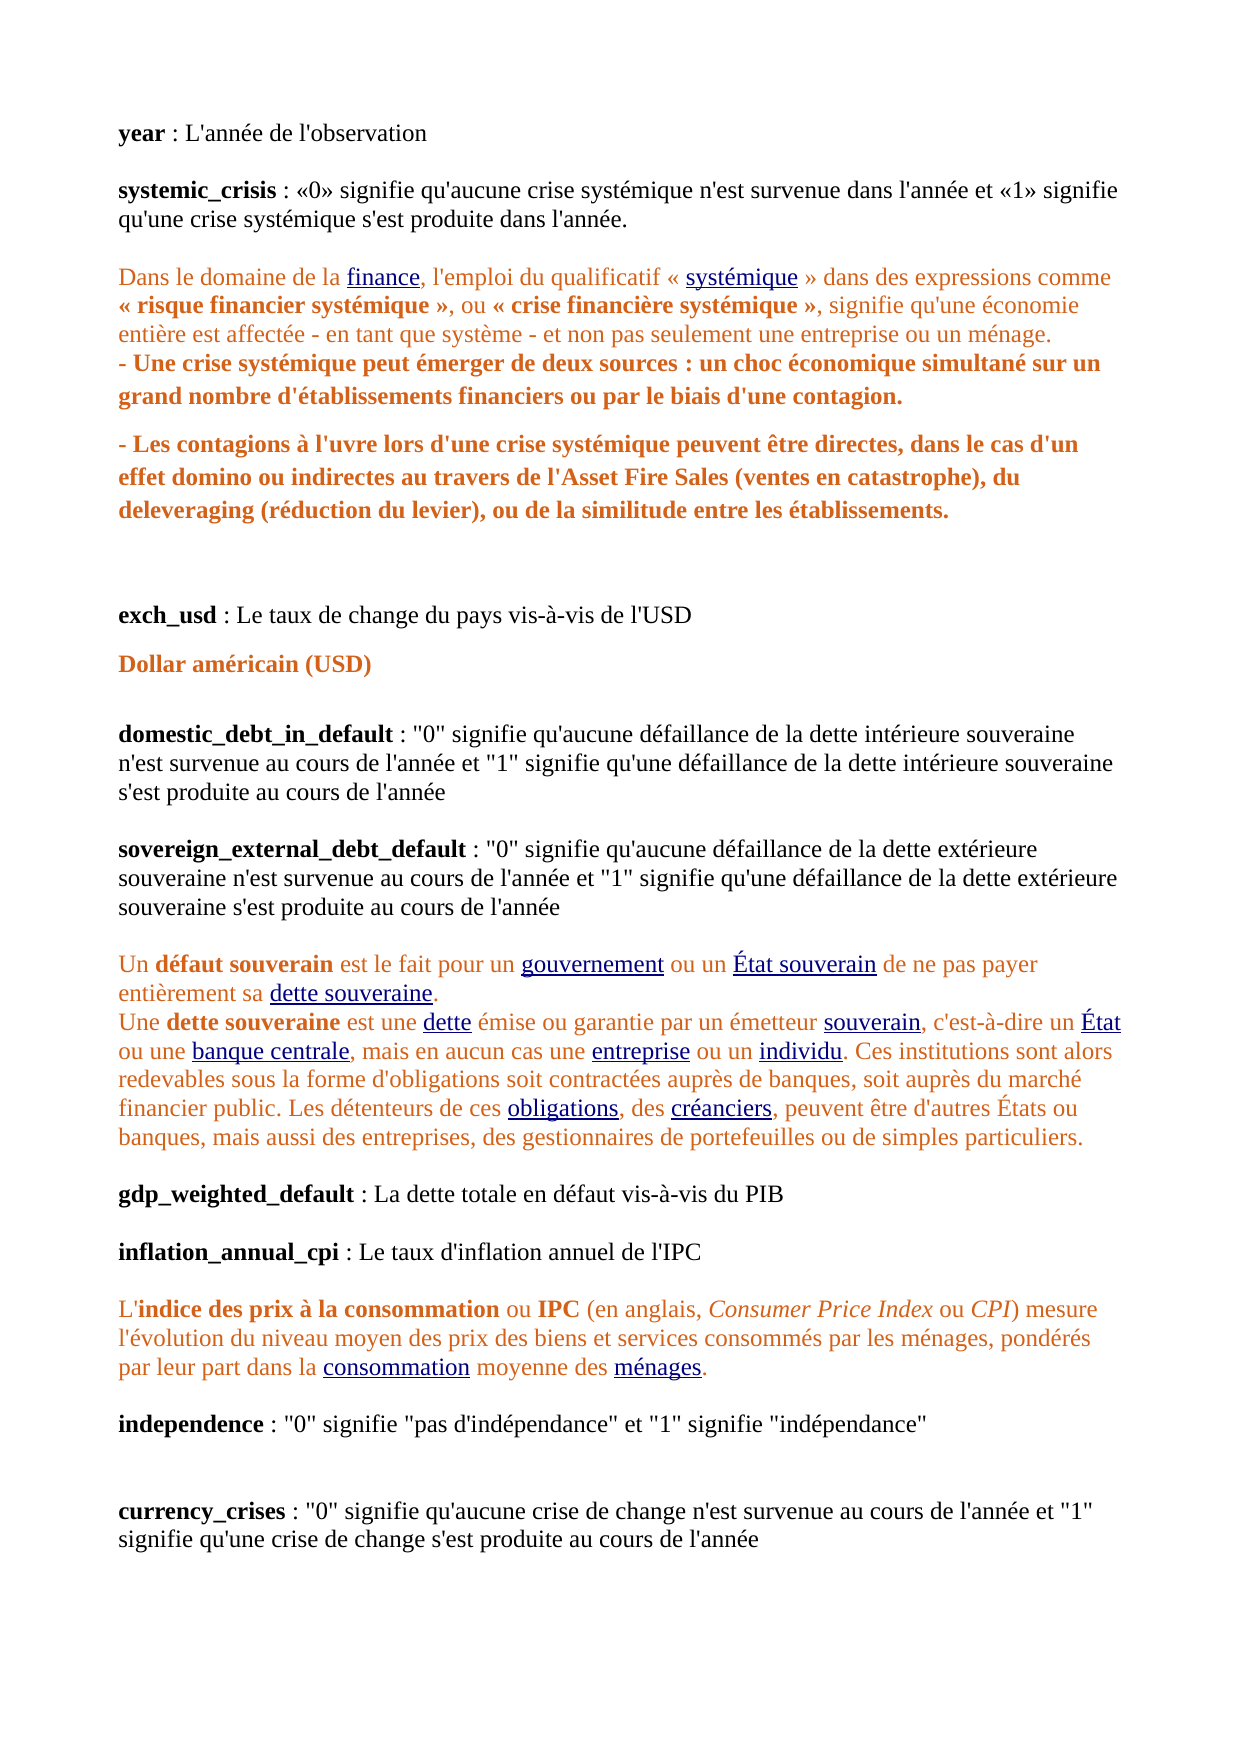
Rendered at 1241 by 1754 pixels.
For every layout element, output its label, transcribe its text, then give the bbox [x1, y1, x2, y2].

text currency_crises : "0" signifie qu'aucune crise de change n'est survenue au cours de l'année et "1" signifie qu'une crise de change s'est produite au cours de l'année [118, 1496, 1122, 1553]
text Un défaut souverain est le fait pour un gouvernement ou un État souverain de ne pas payer entièrement sa dette souveraine. [118, 949, 1122, 1007]
text Dans le domaine de la finance, l'emploi du qualificatif « systémique » dans des expressions comme « risque financier systémique », ou « crise financière systémique », signifie qu'une économie entière est affectée - en tant que système - et non pas seulement une entreprise ou un ménage. [118, 262, 1122, 348]
text exch_usd : Le taux de change du pays vis-à-vis de l'USD [118, 600, 1122, 629]
text - Les contagions à l'uvre lors d'une crise systémique peuvent être directes, dans le cas d'un effet domino ou indirectes au travers de l'Asset Fire Sales (ventes en catastrophe), du deleveraging (réduction du levier), ou de la similitude entre les établissements. [118, 429, 1122, 523]
subtitle Dollar américain (USD) [118, 649, 1122, 678]
text independence : "0" signifie "pas d'indépendance" et "1" signifie "indépendance" [118, 1409, 1122, 1438]
text year : L'année de l'observation [118, 118, 1122, 147]
text gdp_weighted_default : La dette totale en défaut vis-à-vis du PIB [118, 1179, 1122, 1208]
text L'indice des prix à la consommation ou IPC (en anglais, Consumer Price Index ou CPI) mesure l'évolution du niveau moyen des prix des biens et services consommés par les ménages, pondérés par leur part dans la consommation moyenne des ménages. [118, 1294, 1122, 1381]
text sovereign_external_debt_default : "0" signifie qu'aucune défaillance de la dette extérieure souveraine n'est survenue au cours de l'année et "1" signifie qu'une défaillance de la dette extérieure souveraine s'est produite au cours de l'année [118, 834, 1122, 921]
text Une dette souveraine est une dette émise ou garantie par un émetteur souverain, c'est-à-dire un État ou une banque centrale, mais en aucun cas une entreprise ou un individu. Ces institutions sont alors redevables sous la forme d'obligations soit contractées auprès de banques, soit auprès du marché financier public. Les détenteurs de ces obligations, des créanciers, peuvent être d'autres États ou banques, mais aussi des entreprises, des gestionnaires de portefeuilles ou de simples particuliers. [118, 1007, 1122, 1151]
text systemic_crisis : «0» signifie qu'aucune crise systémique n'est survenue dans l'année et «1» signifie qu'une crise systémique s'est produite dans l'année. [118, 176, 1122, 233]
text inflation_annual_cpi : Le taux d'inflation annuel de l'IPC [118, 1237, 1122, 1266]
text domestic_debt_in_default : "0" signifie qu'aucune défaillance de la dette intérieure souveraine n'est survenue au cours de l'année et "1" signifie qu'une défaillance de la dette intérieure souveraine s'est produite au cours de l'année [118, 719, 1122, 806]
text - Une crise systémique peut émerger de deux sources : un choc économique simultané sur un grand nombre d'établissements financiers ou par le biais d'une contagion. [118, 348, 1122, 410]
